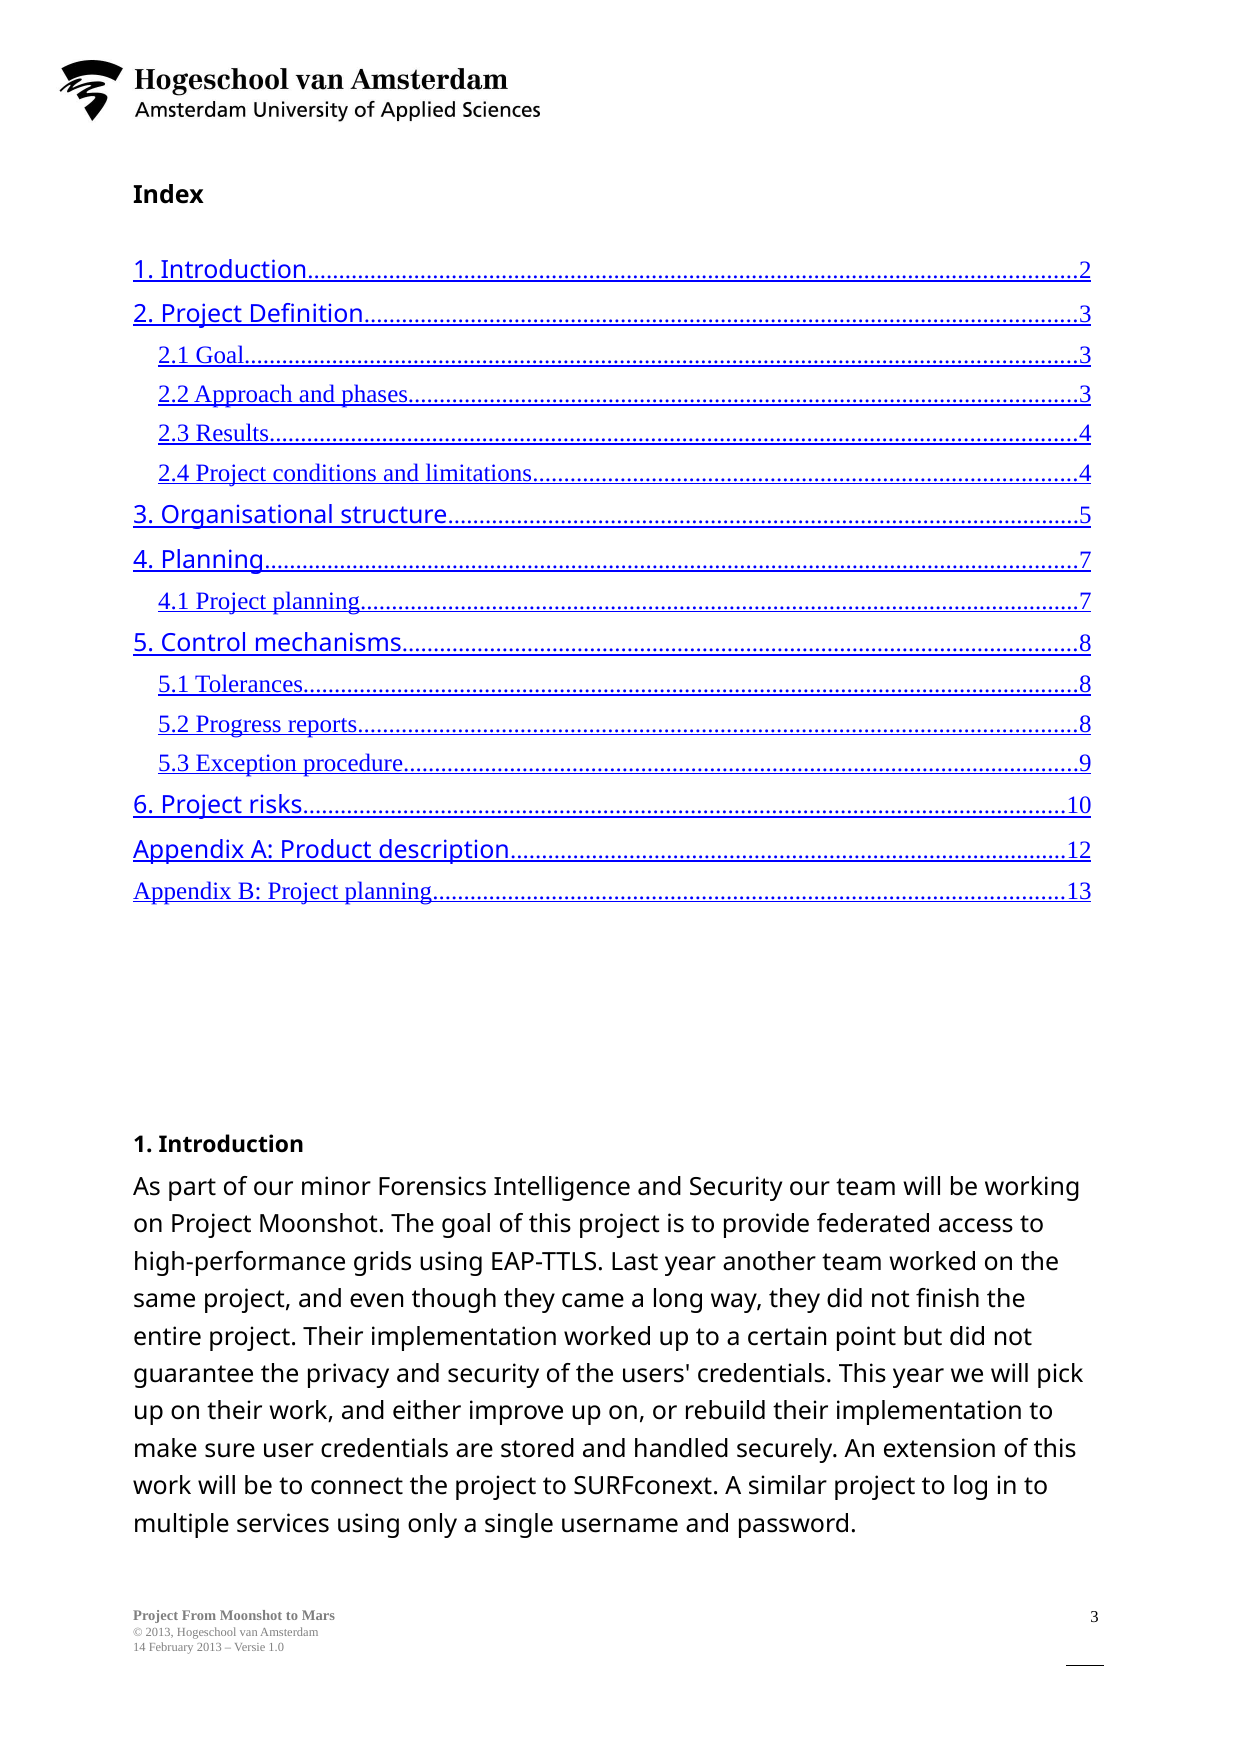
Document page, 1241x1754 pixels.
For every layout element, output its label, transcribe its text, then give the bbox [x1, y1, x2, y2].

text 2.2 Approach and phases 3 [158, 379, 1092, 408]
text 6. Project risks 10 [133, 787, 1092, 821]
text 4.1 Project planning 7 [158, 586, 1092, 614]
text 5.3 Exception procedure 9 [158, 748, 1092, 777]
text 3. Organisational structure 5 [133, 497, 1092, 531]
text 5.1 Tolerances 8 [158, 669, 1092, 698]
text 2. Project Definition 3 [133, 296, 1092, 330]
text Appendix A: Product description 12 [133, 831, 1092, 866]
text Index [133, 176, 1092, 211]
text 2.1 Goal 3 [158, 340, 1092, 369]
text 5. Control mechanisms 8 [133, 625, 1092, 659]
text 4. Planning 7 [133, 541, 1092, 575]
text 2.3 Results 4 [158, 418, 1092, 447]
text 1. Introduction 2 [133, 251, 1092, 285]
subtitle 1. Introduction [133, 1128, 1092, 1159]
text Appendix B: Project planning 13 [133, 876, 1092, 905]
text As part of our minor Forensics Intelligence and Security our team will be working on Project Moonshot. The goal of this project is to provide federated access to high-performance grids using EAP-TTLS. Last year another team worked on the same project, and even though they came a long way, they did not finish the entire project. Their implementation worked up to a certain point but did not guarantee the privacy and security of the users' credentials. This year we will pick up on their work, and either improve up on, or rebuild their implementation to make sure user credentials are stored and handled securely. An extension of this work will be to connect the project to SURFconext. A similar project to log in to multiple services using only a single username and password. [133, 1169, 1092, 1539]
text 5.2 Progress reports 8 [158, 709, 1092, 737]
text 2.4 Project conditions and limitations 4 [158, 458, 1092, 486]
